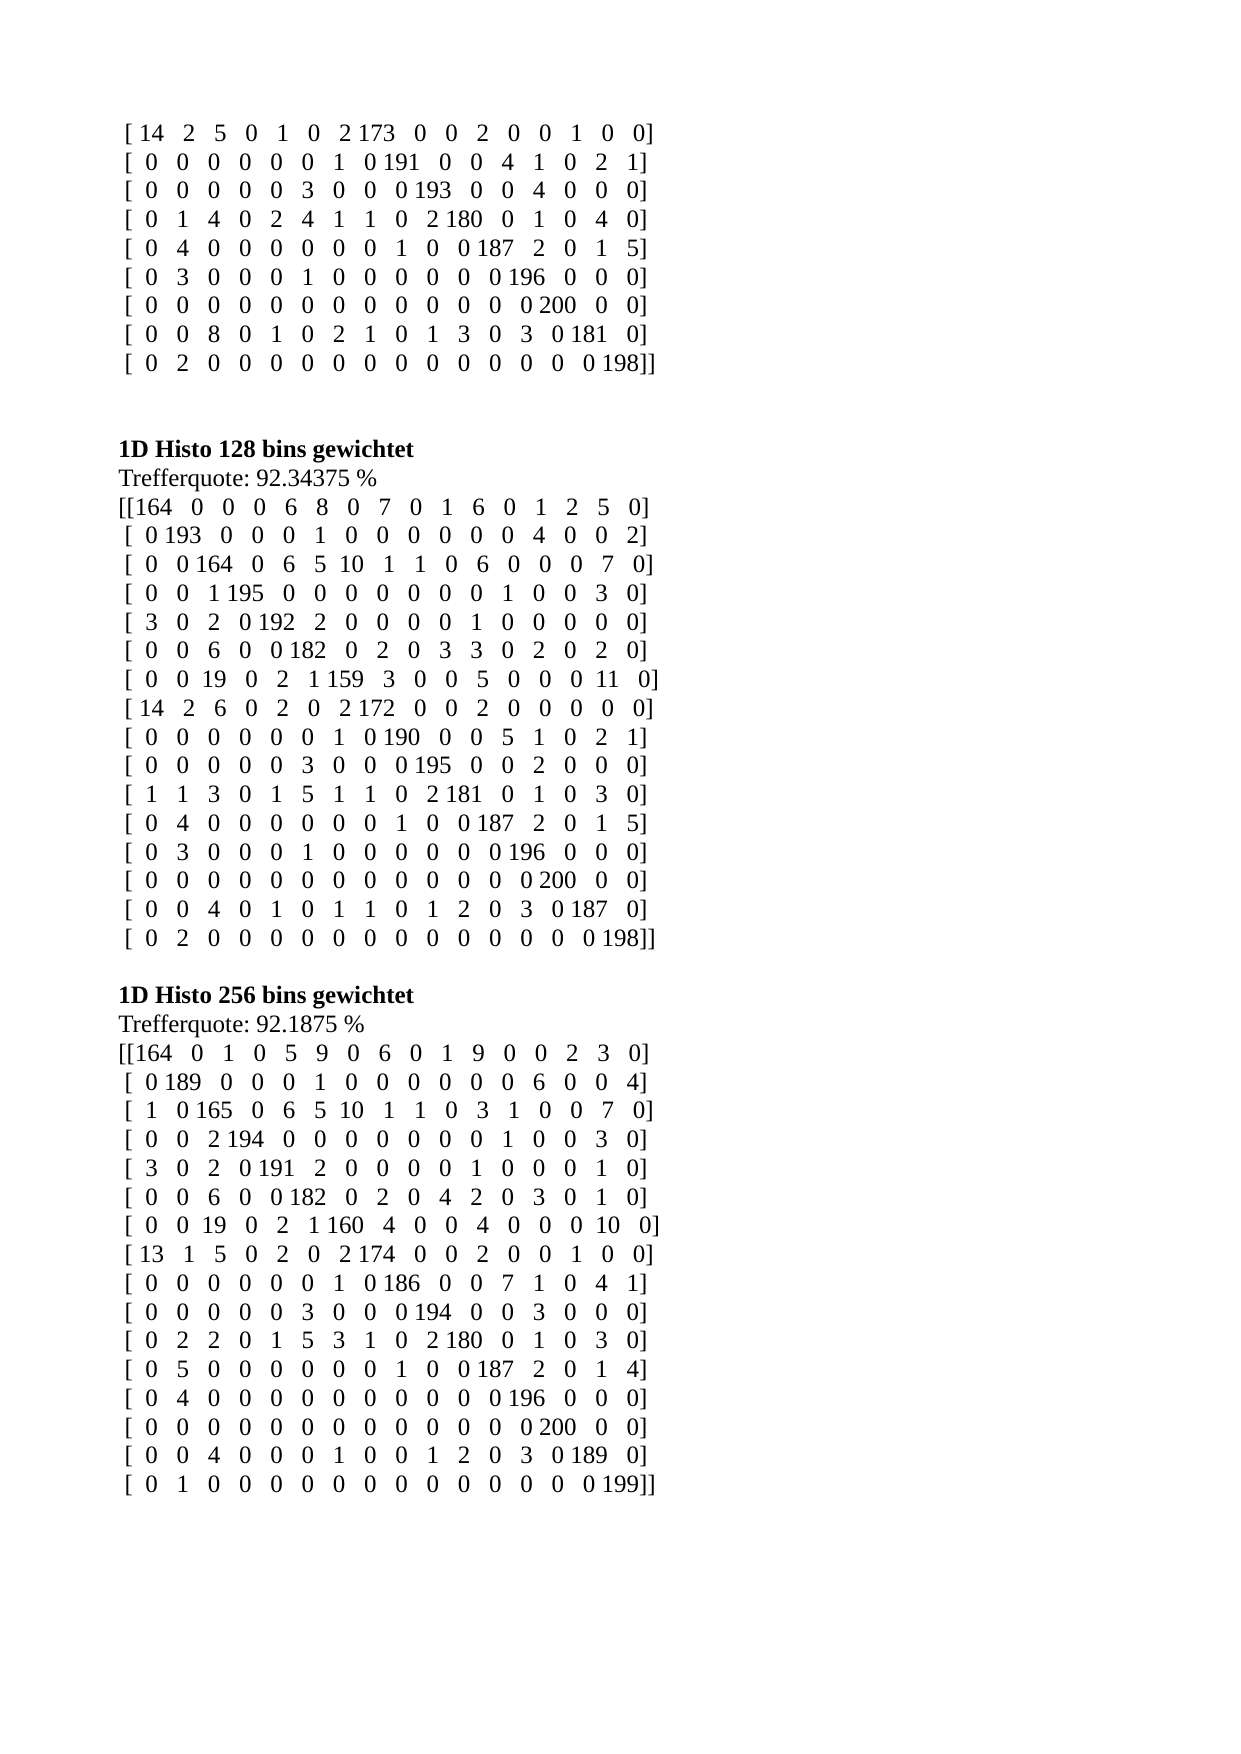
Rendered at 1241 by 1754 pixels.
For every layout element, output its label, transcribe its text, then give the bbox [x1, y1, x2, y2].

text [ 0 0 0 0 0 0 0 0 0 0 0 0 0 200 0 0] [118, 291, 1122, 319]
text [ 0 4 0 0 0 0 0 0 0 0 0 0 196 0 0 0] [118, 1383, 1122, 1412]
text [ 0 0 19 0 2 1 160 4 0 0 4 0 0 0 10 0] [118, 1211, 1122, 1239]
text [ 0 0 6 0 0 182 0 2 0 3 3 0 2 0 2 0] [118, 636, 1122, 664]
text 1D Histo 128 bins gewichtet [118, 434, 1122, 463]
text [ 3 0 2 0 191 2 0 0 0 0 1 0 0 0 1 0] [118, 1153, 1122, 1182]
text [ 0 2 2 0 1 5 3 1 0 2 180 0 1 0 3 0] [118, 1326, 1122, 1354]
text [ 0 0 0 0 0 0 1 0 191 0 0 4 1 0 2 1] [118, 147, 1122, 176]
text [ 0 1 0 0 0 0 0 0 0 0 0 0 0 0 0 199]] [118, 1469, 1122, 1498]
text 1D Histo 256 bins gewichtet [118, 981, 1122, 1009]
text [ 0 0 0 0 0 0 0 0 0 0 0 0 0 200 0 0] [118, 1412, 1122, 1441]
text [ 0 0 0 0 0 0 1 0 186 0 0 7 1 0 4 1] [118, 1268, 1122, 1297]
text [ 0 4 0 0 0 0 0 0 1 0 0 187 2 0 1 5] [118, 808, 1122, 837]
text [ 0 2 0 0 0 0 0 0 0 0 0 0 0 0 0 198]] [118, 348, 1122, 377]
text [ 1 0 165 0 6 5 10 1 1 0 3 1 0 0 7 0] [118, 1096, 1122, 1124]
text Trefferquote: 92.1875 % [118, 1009, 1122, 1038]
text [[164 0 0 0 6 8 0 7 0 1 6 0 1 2 5 0] [118, 492, 1122, 521]
text [ 0 3 0 0 0 1 0 0 0 0 0 0 196 0 0 0] [118, 837, 1122, 866]
text [ 0 0 2 194 0 0 0 0 0 0 0 1 0 0 3 0] [118, 1124, 1122, 1153]
text [ 0 0 0 0 0 3 0 0 0 194 0 0 3 0 0 0] [118, 1297, 1122, 1326]
text [ 0 0 0 0 0 0 0 0 0 0 0 0 0 200 0 0] [118, 866, 1122, 894]
text [ 0 0 6 0 0 182 0 2 0 4 2 0 3 0 1 0] [118, 1182, 1122, 1211]
text [ 0 0 0 0 0 3 0 0 0 195 0 0 2 0 0 0] [118, 751, 1122, 779]
text [ 0 1 4 0 2 4 1 1 0 2 180 0 1 0 4 0] [118, 204, 1122, 233]
text [ 0 5 0 0 0 0 0 0 1 0 0 187 2 0 1 4] [118, 1354, 1122, 1383]
text [ 0 189 0 0 0 1 0 0 0 0 0 0 6 0 0 4] [118, 1067, 1122, 1096]
text [ 1 1 3 0 1 5 1 1 0 2 181 0 1 0 3 0] [118, 779, 1122, 808]
text [ 0 0 4 0 0 0 1 0 0 1 2 0 3 0 189 0] [118, 1441, 1122, 1469]
text [ 3 0 2 0 192 2 0 0 0 0 1 0 0 0 0 0] [118, 607, 1122, 636]
text [ 0 0 1 195 0 0 0 0 0 0 0 1 0 0 3 0] [118, 578, 1122, 607]
text [[164 0 1 0 5 9 0 6 0 1 9 0 0 2 3 0] [118, 1038, 1122, 1067]
text Trefferquote: 92.34375 % [118, 463, 1122, 492]
text [ 14 2 6 0 2 0 2 172 0 0 2 0 0 0 0 0] [118, 693, 1122, 722]
text [ 0 3 0 0 0 1 0 0 0 0 0 0 196 0 0 0] [118, 262, 1122, 291]
text [ 0 0 19 0 2 1 159 3 0 0 5 0 0 0 11 0] [118, 664, 1122, 693]
text [ 13 1 5 0 2 0 2 174 0 0 2 0 0 1 0 0] [118, 1239, 1122, 1268]
text [ 0 0 8 0 1 0 2 1 0 1 3 0 3 0 181 0] [118, 319, 1122, 348]
text [ 0 0 0 0 0 0 1 0 190 0 0 5 1 0 2 1] [118, 722, 1122, 751]
text [ 0 4 0 0 0 0 0 0 1 0 0 187 2 0 1 5] [118, 233, 1122, 262]
text [ 0 2 0 0 0 0 0 0 0 0 0 0 0 0 0 198]] [118, 923, 1122, 952]
text [ 0 193 0 0 0 1 0 0 0 0 0 0 4 0 0 2] [118, 521, 1122, 549]
text [ 0 0 0 0 0 3 0 0 0 193 0 0 4 0 0 0] [118, 176, 1122, 204]
text [ 14 2 5 0 1 0 2 173 0 0 2 0 0 1 0 0] [118, 118, 1122, 147]
text [ 0 0 164 0 6 5 10 1 1 0 6 0 0 0 7 0] [118, 549, 1122, 578]
text [ 0 0 4 0 1 0 1 1 0 1 2 0 3 0 187 0] [118, 894, 1122, 923]
